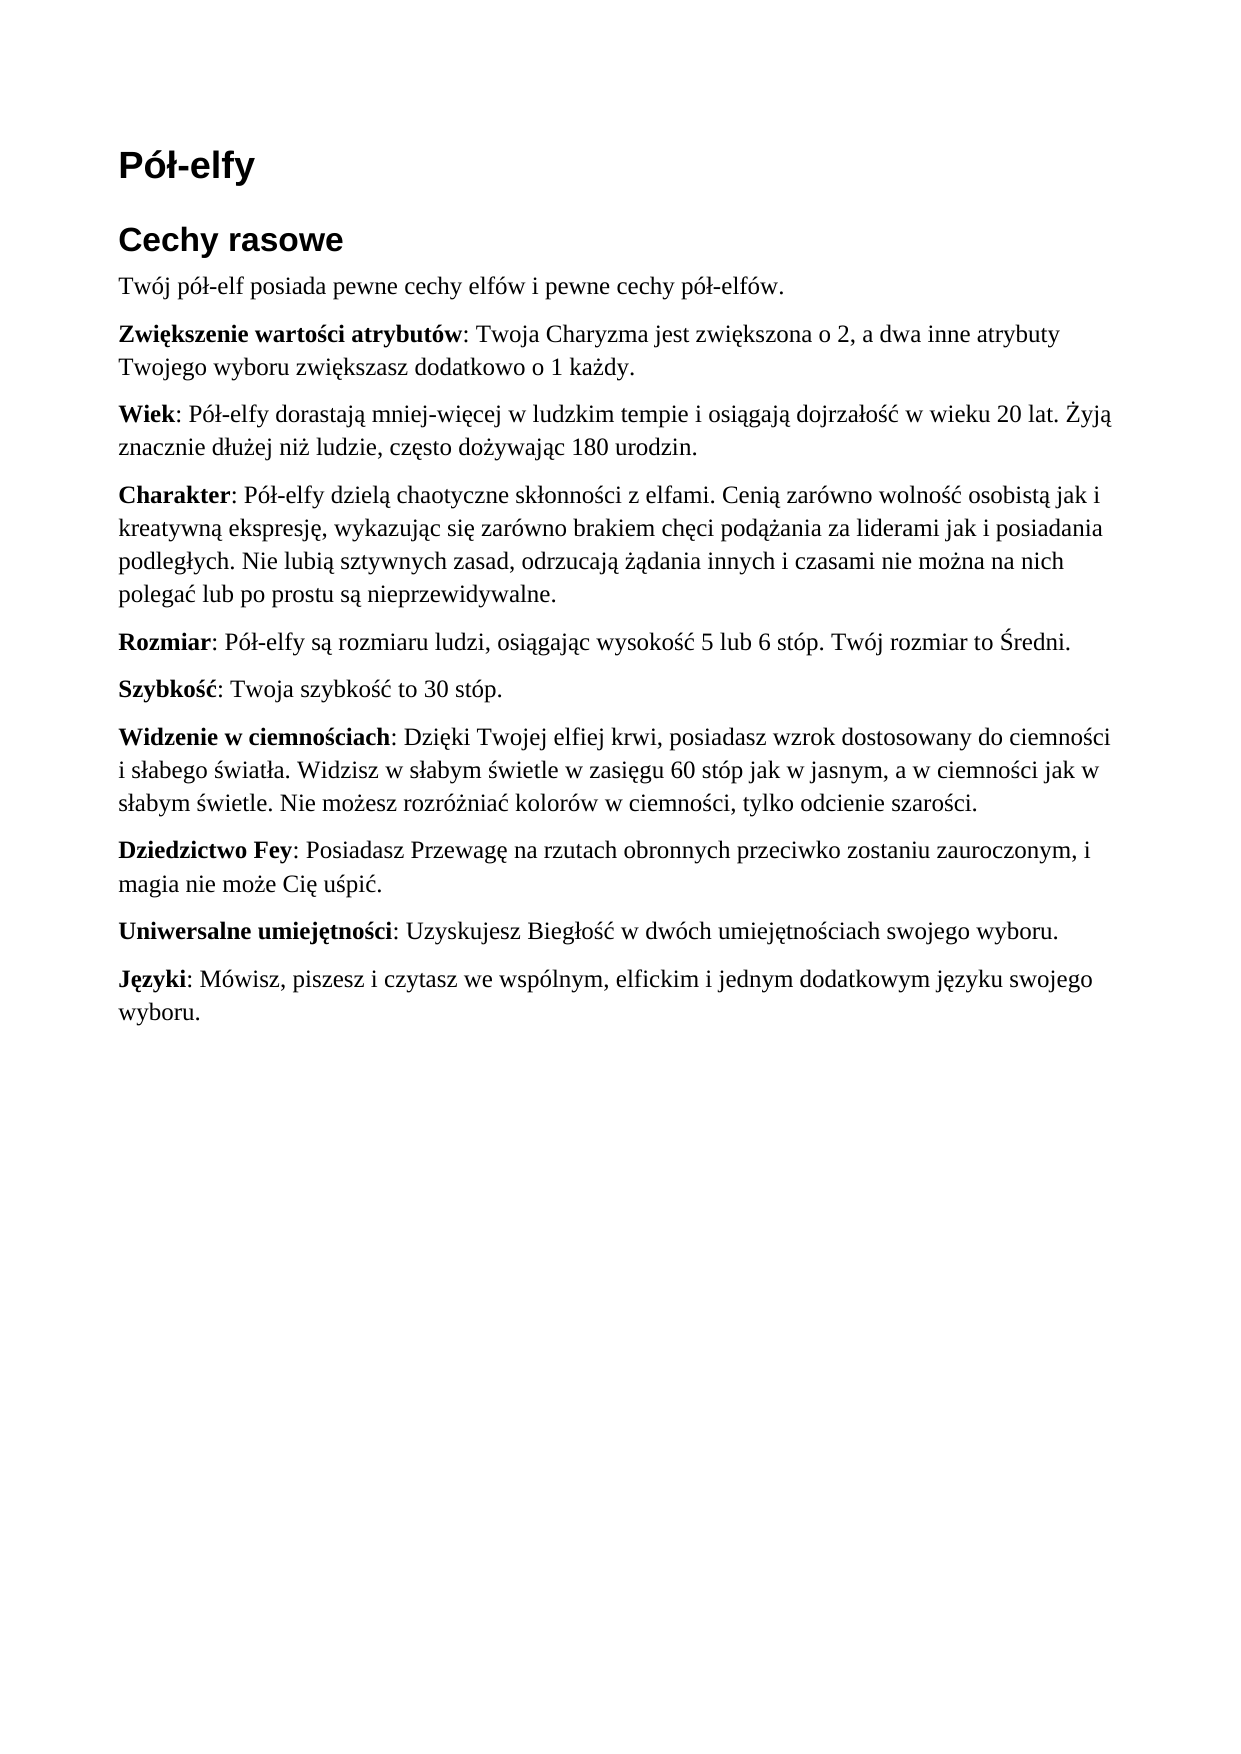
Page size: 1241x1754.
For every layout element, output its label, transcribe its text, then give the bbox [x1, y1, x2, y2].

text Dziedzictwo Fey: Posiadasz Przewagę na rzutach obronnych przeciwko zostaniu zauroczonym, i magia nie może Cię uśpić. [118, 836, 1122, 897]
subtitle Pół-elfy [118, 143, 1122, 187]
text Szybkość: Twoja szybkość to 30 stóp. [118, 674, 1122, 703]
text Wiek: Pół-elfy dorastają mniej-więcej w ludzkim tempie i osiągają dojrzałość w wieku 20 lat. Żyją znacznie dłużej niż ludzie, często dożywając 180 urodzin. [118, 399, 1122, 461]
text Widzenie w ciemnościach: Dzięki Twojej elfiej krwi, posiadasz wzrok dostosowany do ciemności i słabego światła. Widzisz w słabym świetle w zasięgu 60 stóp jak w jasnym, a w ciemności jak w słabym świetle. Nie możesz rozróżniać kolorów w ciemności, tylko odcienie szarości. [118, 722, 1122, 817]
text Twój pół-elf posiada pewne cechy elfów i pewne cechy pół-elfów. [118, 271, 1122, 300]
text Rozmiar: Pół-elfy są rozmiaru ludzi, osiągając wysokość 5 lub 6 stóp. Twój rozmiar to Średni. [118, 627, 1122, 656]
subtitle Cechy rasowe [118, 220, 1122, 259]
text Uniwersalne umiejętności: Uzyskujesz Biegłość w dwóch umiejętnościach swojego wyboru. [118, 916, 1122, 945]
text Charakter: Pół-elfy dzielą chaotyczne skłonności z elfami. Cenią zarówno wolność osobistą jak i kreatywną ekspresję, wykazując się zarówno brakiem chęci podążania za liderami jak i posiadania podległych. Nie lubią sztywnych zasad, odrzucają żądania innych i czasami nie można na nich polegać lub po prostu są nieprzewidywalne. [118, 480, 1122, 608]
text Zwiększenie wartości atrybutów: Twoja Charyzma jest zwiększona o 2, a dwa inne atrybuty Twojego wyboru zwiększasz dodatkowo o 1 każdy. [118, 319, 1122, 381]
text Języki: Mówisz, piszesz i czytasz we wspólnym, elfickim i jednym dodatkowym języku swojego wyboru. [118, 964, 1122, 1026]
